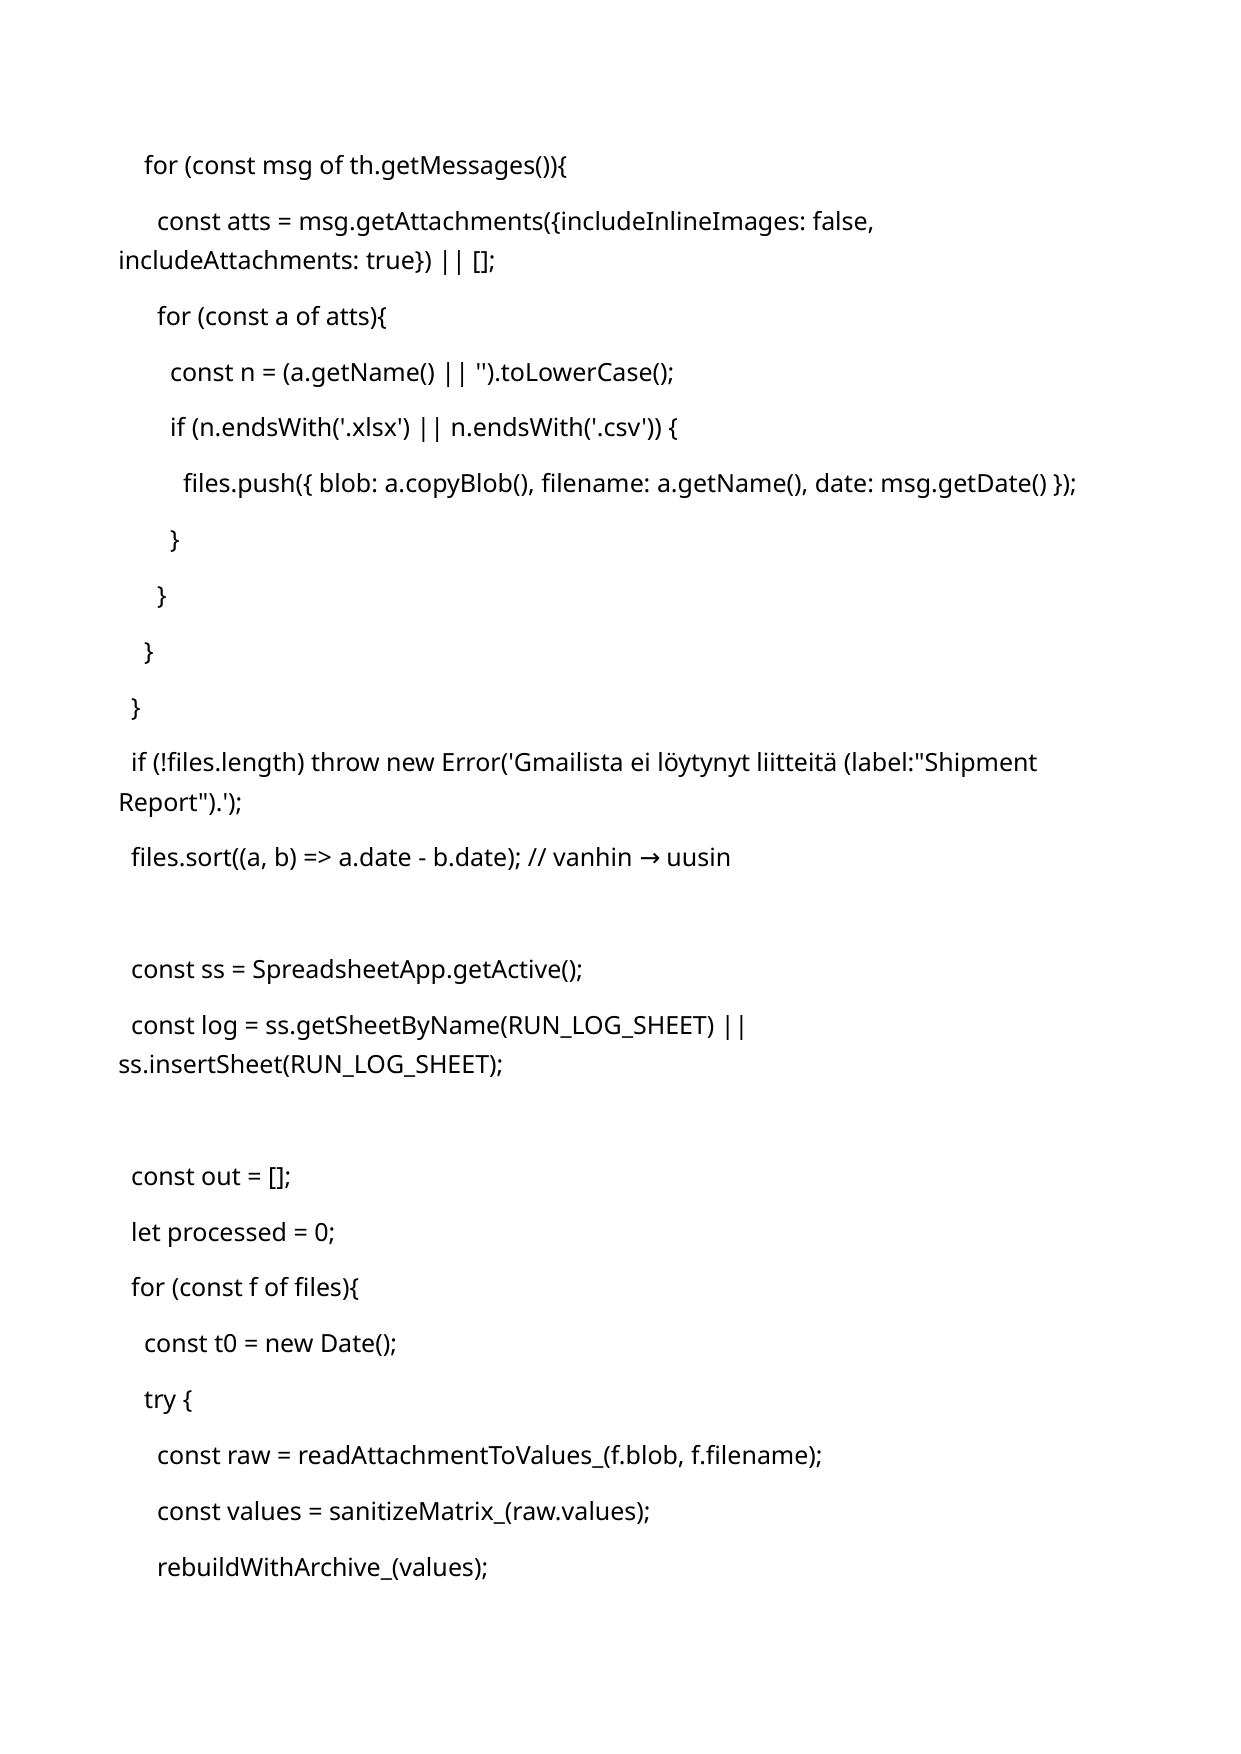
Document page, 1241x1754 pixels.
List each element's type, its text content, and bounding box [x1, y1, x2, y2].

text const n = (a.getName() || '').toLowerCase(); [118, 354, 1122, 388]
text files.sort((a, b) => a.date - b.date); // vanhin → uusin [118, 840, 1122, 874]
text const t0 = new Date(); [118, 1326, 1122, 1360]
text const values = sanitizeMatrix_(raw.values); [118, 1493, 1122, 1527]
text } [118, 633, 1122, 667]
text } [118, 689, 1122, 723]
text rebuildWithArchive_(values); [118, 1549, 1122, 1583]
text for (const msg of th.getMessages()){ [118, 148, 1122, 182]
text files.push({ blob: a.copyBlob(), filename: a.getName(), date: msg.getDate() }); [118, 466, 1122, 500]
text if (!files.length) throw new Error('Gmailista ei löytynyt liitteitä (label:"Shipment Report").'); [118, 745, 1122, 818]
text const atts = msg.getAttachments({includeInlineImages: false, includeAttachments: true}) || []; [118, 203, 1122, 277]
text } [118, 578, 1122, 612]
text for (const f of files){ [118, 1270, 1122, 1304]
text for (const a of atts){ [118, 298, 1122, 332]
text const ss = SpreadsheetApp.getActive(); [118, 952, 1122, 986]
text try { [118, 1382, 1122, 1416]
text const out = []; [118, 1158, 1122, 1192]
text let processed = 0; [118, 1214, 1122, 1248]
text const log = ss.getSheetByName(RUN_LOG_SHEET) || ss.insertSheet(RUN_LOG_SHEET); [118, 1008, 1122, 1081]
text const raw = readAttachmentToValues_(f.blob, f.filename); [118, 1438, 1122, 1472]
text if (n.endsWith('.xlsx') || n.endsWith('.csv')) { [118, 410, 1122, 444]
text } [118, 522, 1122, 556]
